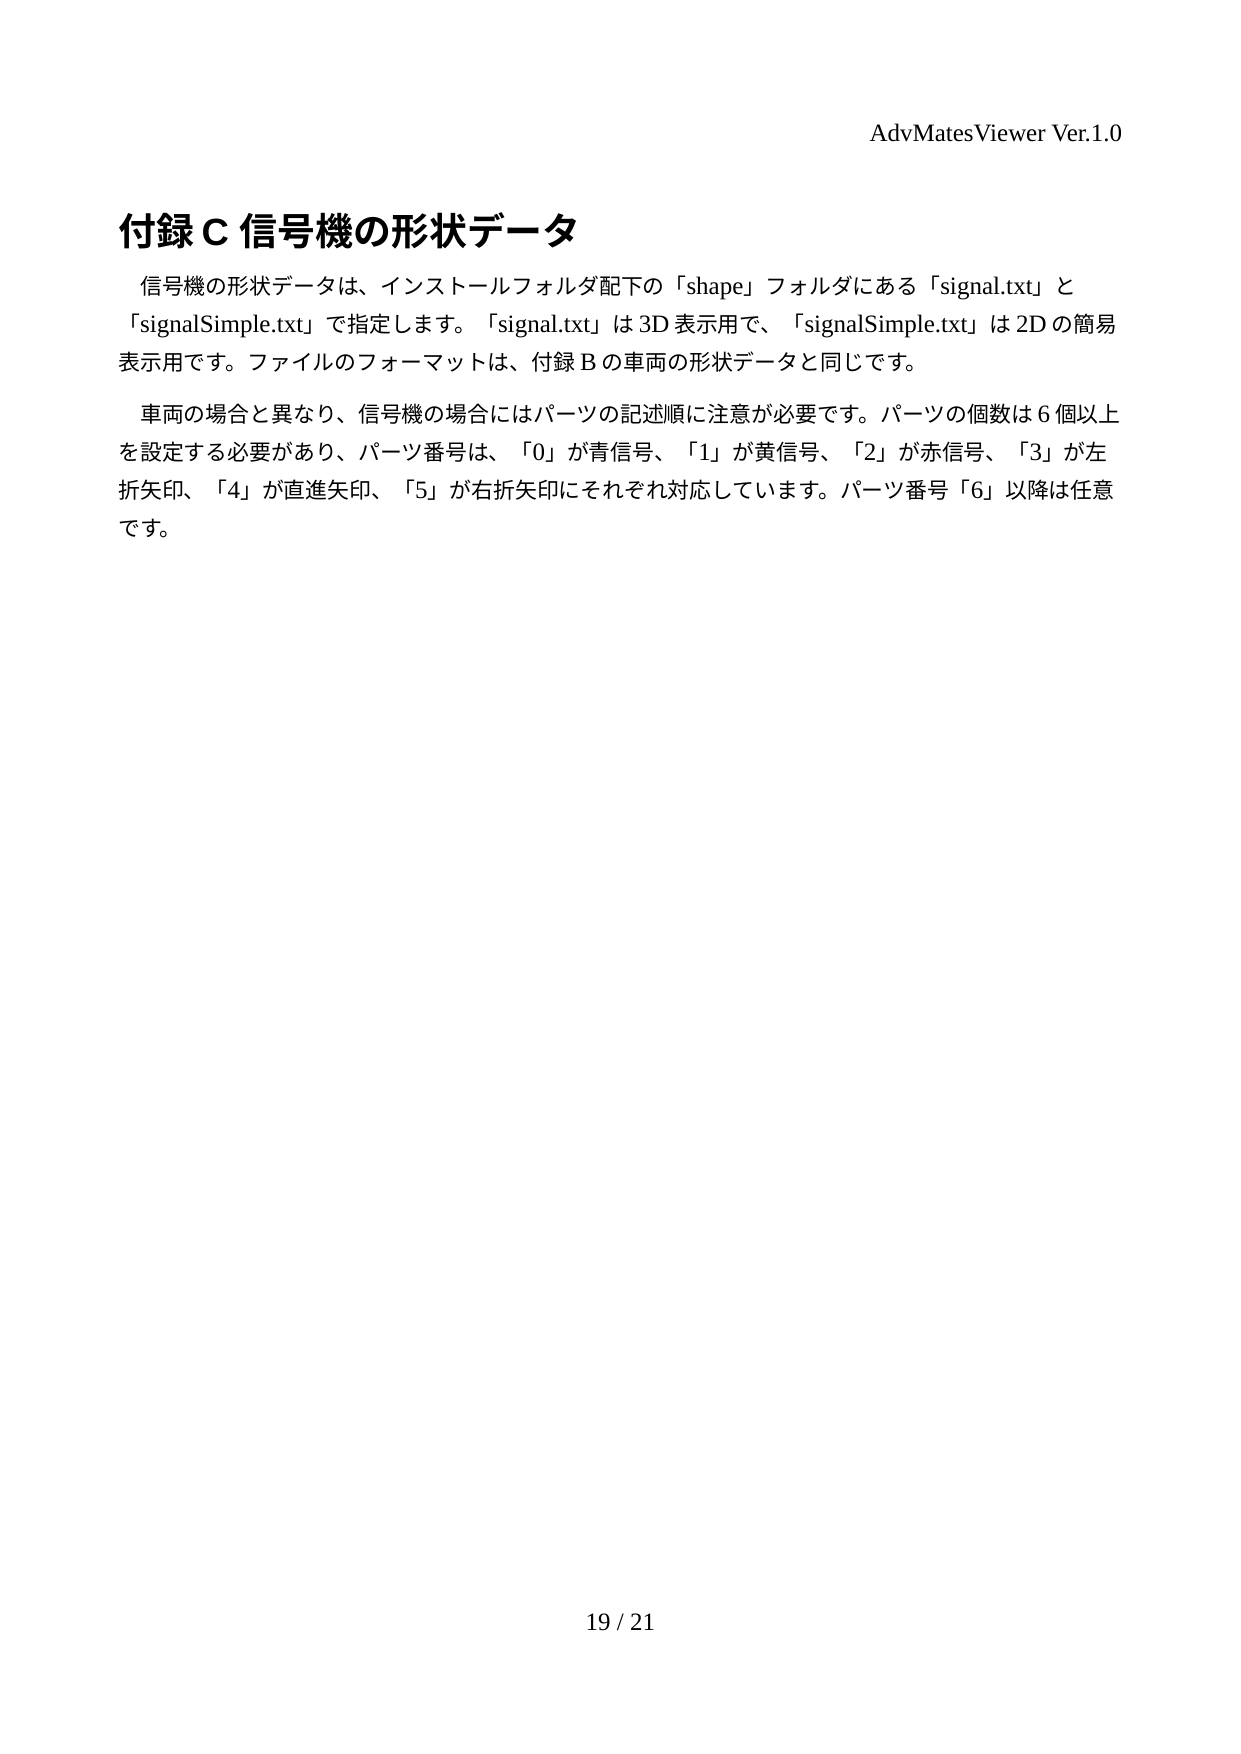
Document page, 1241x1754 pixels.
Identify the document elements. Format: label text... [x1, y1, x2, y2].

subtitle 付録C 信号機の形状データ [118, 201, 1122, 256]
text 車両の場合と異なり、信号機の場合にはパーツの記述順に注意が必要です。パーツの個数は6個以上を設定する必要があり、パーツ番号は、「0」が青信号、「1」が黄信号、「2」が赤信号、「3」が左折矢印、「4」が直進矢印、「5」が右折矢印にそれぞれ対応しています。パーツ番号「6」以降は任意です。 [118, 397, 1122, 542]
text 信号機の形状データは、インストールフォルダ配下の「shape」フォルダにある「signal.txt」と「signalSimple.txt」で指定します。「signal.txt」は3D表示用で、「signalSimple.txt」は2Dの簡易表示用です。ファイルのフォーマットは、付録Bの車両の形状データと同じです。 [118, 269, 1122, 376]
